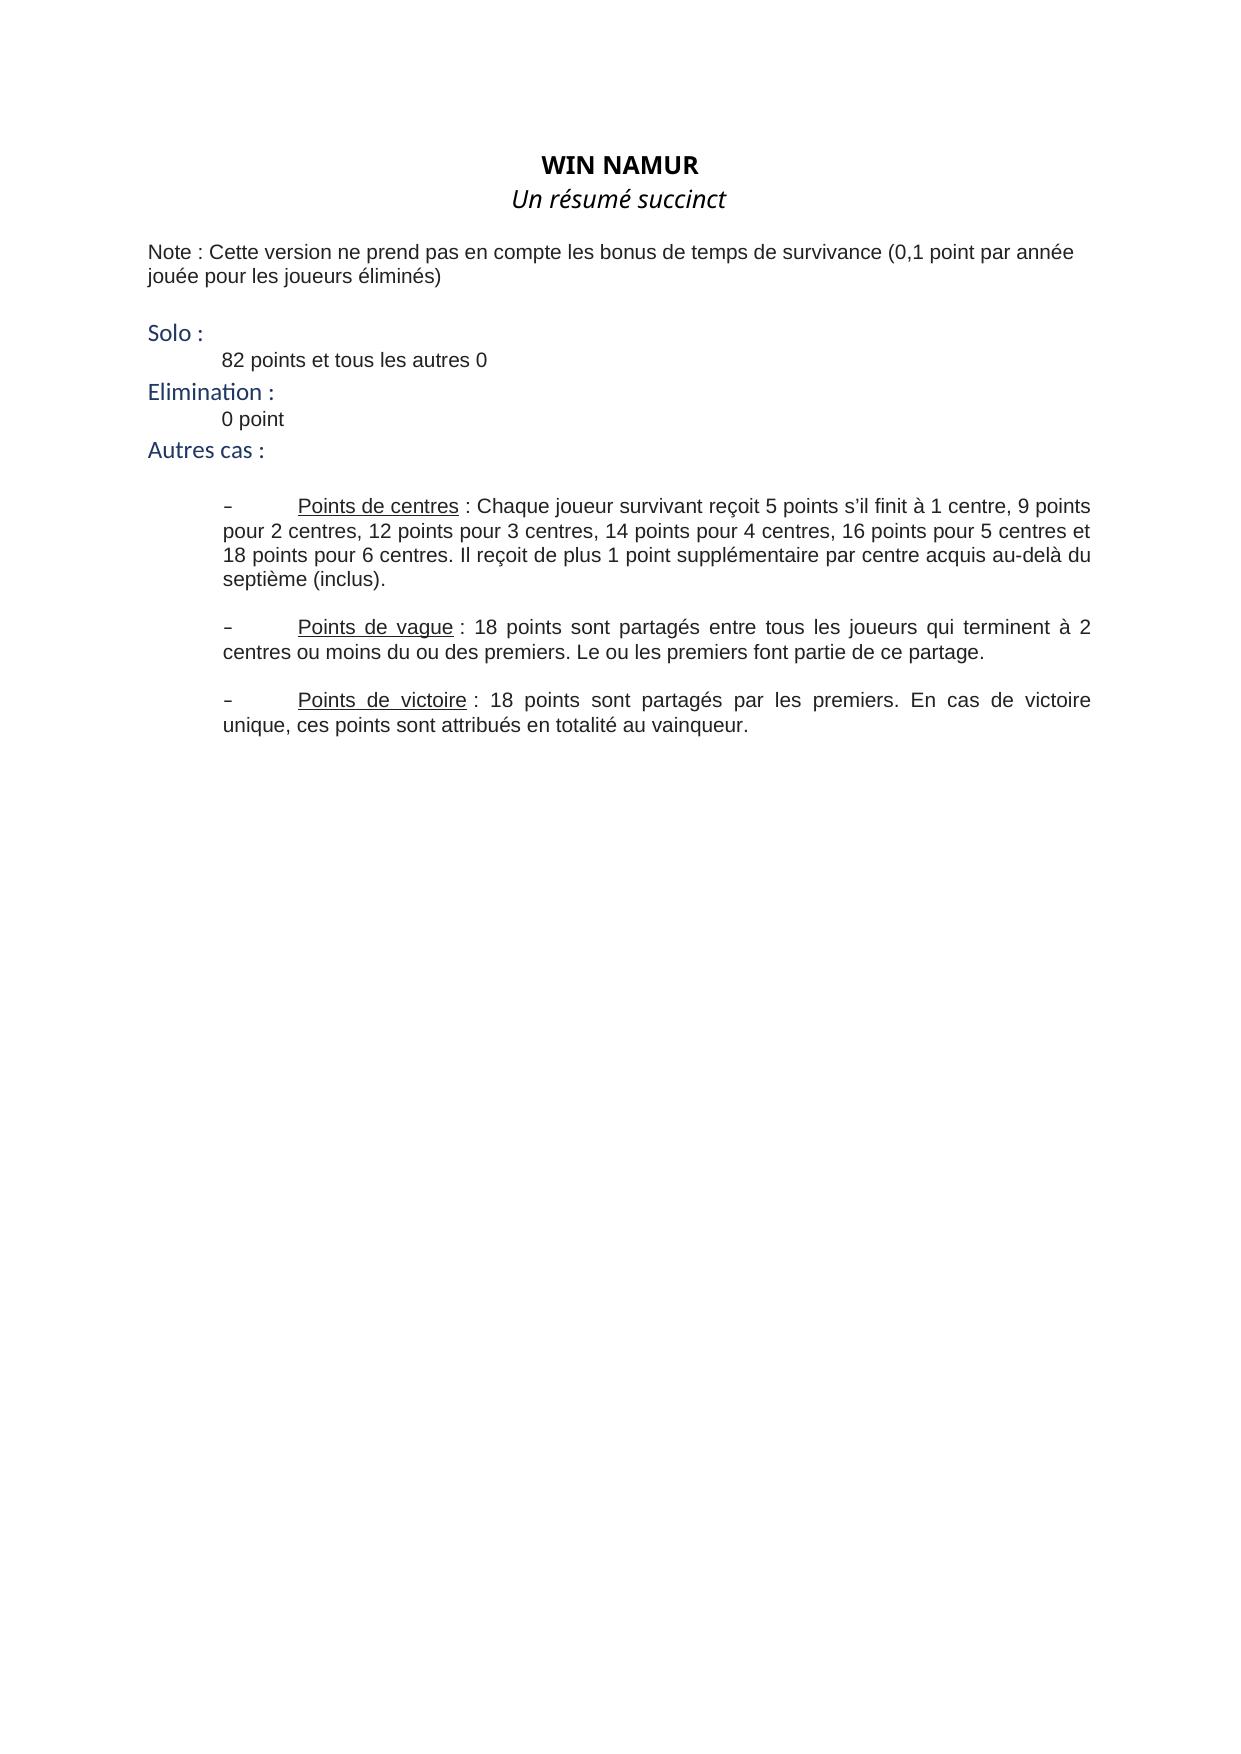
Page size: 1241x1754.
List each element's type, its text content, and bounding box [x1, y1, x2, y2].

list Points de vague : 18 points sont partagés entre tous les joueurs qui terminent à 2 centres ou moins du ou des premiers. Le ou les premiers font partie de ce partage. [223, 614, 1093, 664]
text Un résumé succinct [148, 182, 1093, 216]
text 82 points et tous les autres 0 [148, 348, 1093, 372]
list Points de victoire : 18 points sont partagés par les premiers. En cas de victoire unique, ces points sont attribués en totalité au vainqueur. [223, 688, 1093, 737]
text 0 point [148, 406, 1093, 430]
text WIN NAMUR [148, 148, 1093, 182]
list Elimination : [148, 376, 1093, 406]
list Points de centres : Chaque joueur survivant reçoit 5 points s’il finit à 1 centre, 9 points pour 2 centres, 12 points pour 3 centres, 14 points pour 4 centres, 16 points pour 5 centres et 18 points pour 6 centres. Il reçoit de plus 1 point supplémentaire par centre acquis au-delà du septième (inclus). [223, 493, 1093, 590]
text Note : Cette version ne prend pas en compte les bonus de temps de survivance (0,1 point par année jouée pour les joueurs éliminés) [148, 240, 1093, 288]
list Solo : [148, 317, 1093, 348]
list Autres cas : [148, 434, 1093, 465]
